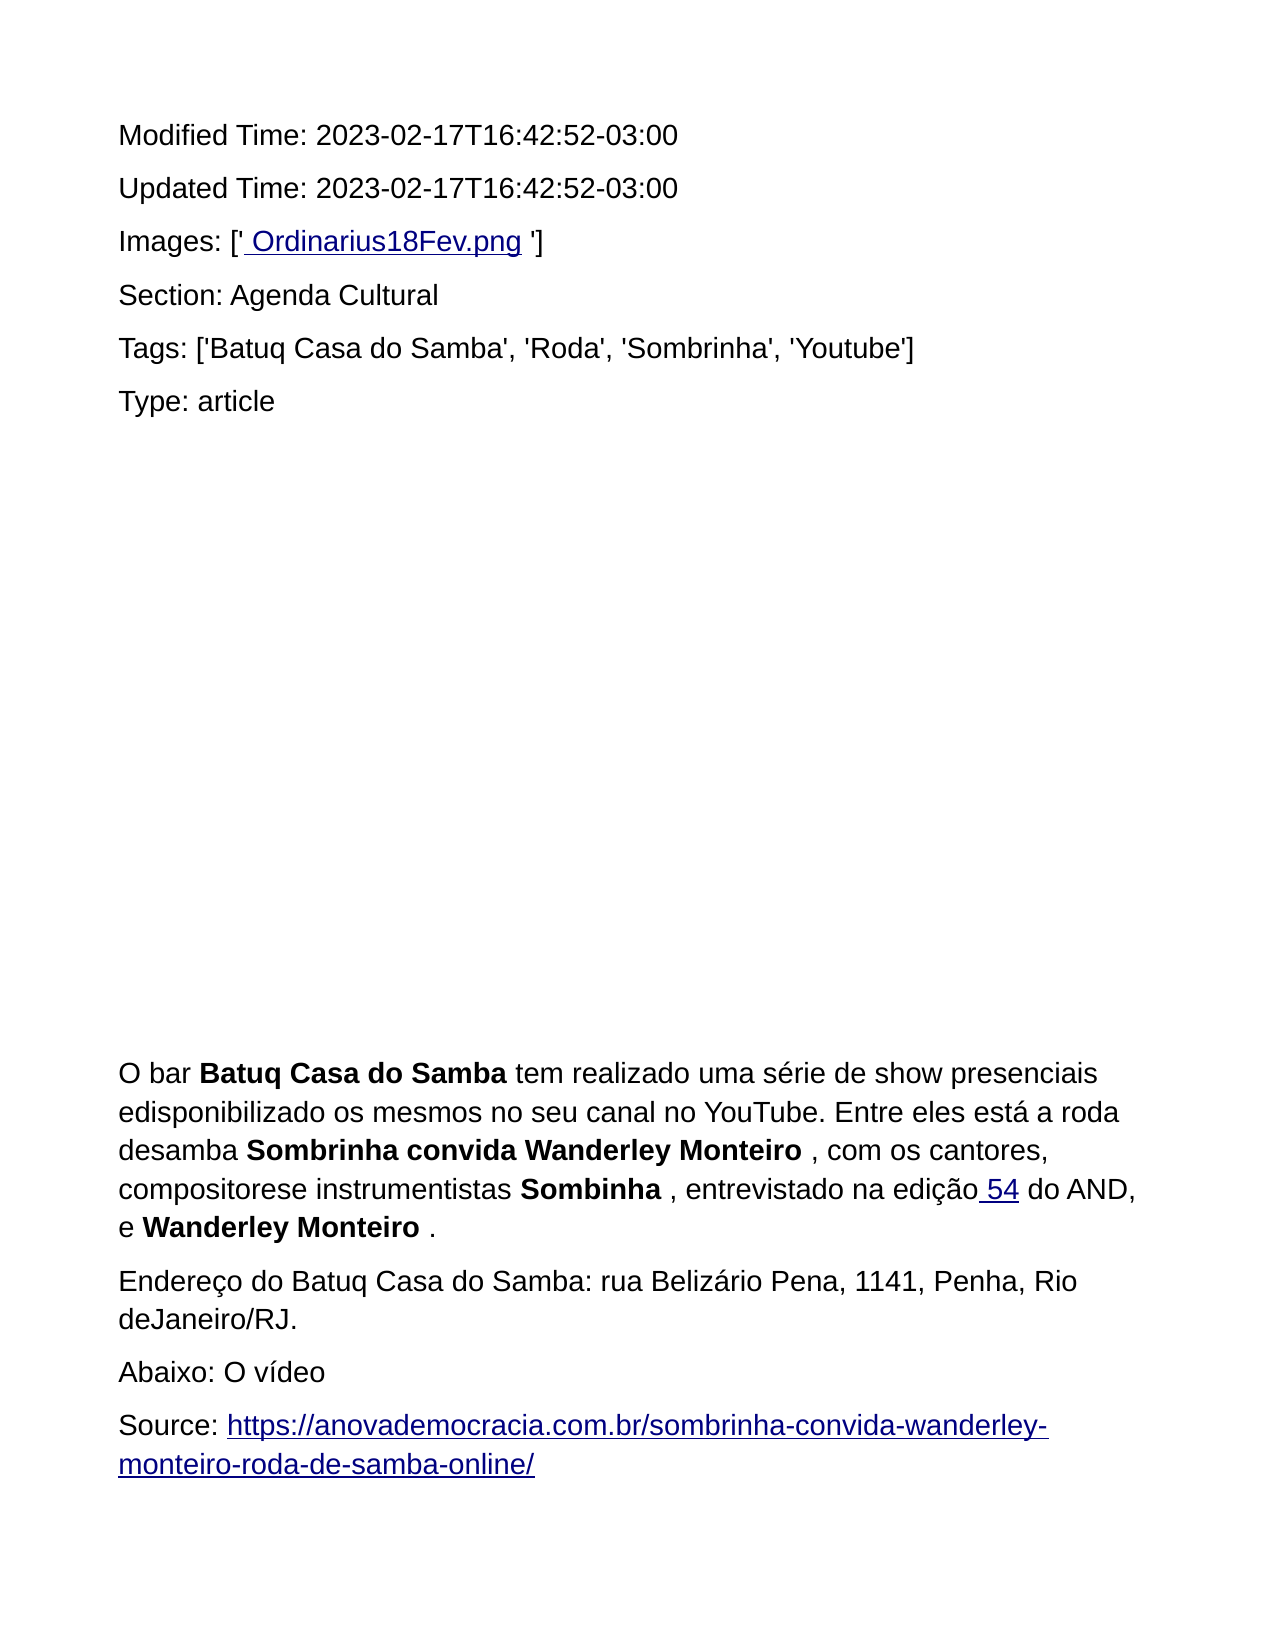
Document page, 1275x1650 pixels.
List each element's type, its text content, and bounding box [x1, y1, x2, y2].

text Endereço do Batuq Casa do Samba: rua Belizário Pena, 1141, Penha, Rio deJaneiro/RJ. [118, 1263, 1157, 1336]
text Section: Agenda Cultural [118, 277, 1157, 311]
text Updated Time: 2023-02-17T16:42:52-03:00 [118, 171, 1157, 205]
text Type: article [118, 384, 1157, 417]
text Modified Time: 2023-02-17T16:42:52-03:00 [118, 118, 1157, 152]
text Abaixo: O vídeo [118, 1355, 1157, 1389]
text Source: https://anovademocracia.com.br/sombrinha-convida-wanderley-monteiro-roda-de-samba-online/ [118, 1408, 1157, 1480]
text Tags: ['Batuq Casa do Samba', 'Roda', 'Sombrinha', 'Youtube'] [118, 331, 1157, 364]
text O bar Batuq Casa do Samba tem realizado uma série de show presenciais edisponibilizado os mesmos no seu canal no YouTube. Entre eles está a roda desamba Sombrinha convida Wanderley Monteiro , com os cantores, compositorese instrumentistas Sombinha , entrevistado na edição 54 do AND, e Wanderley Monteiro . [118, 1056, 1157, 1244]
text Images: [' Ordinarius18Fev.png '] [118, 224, 1157, 258]
